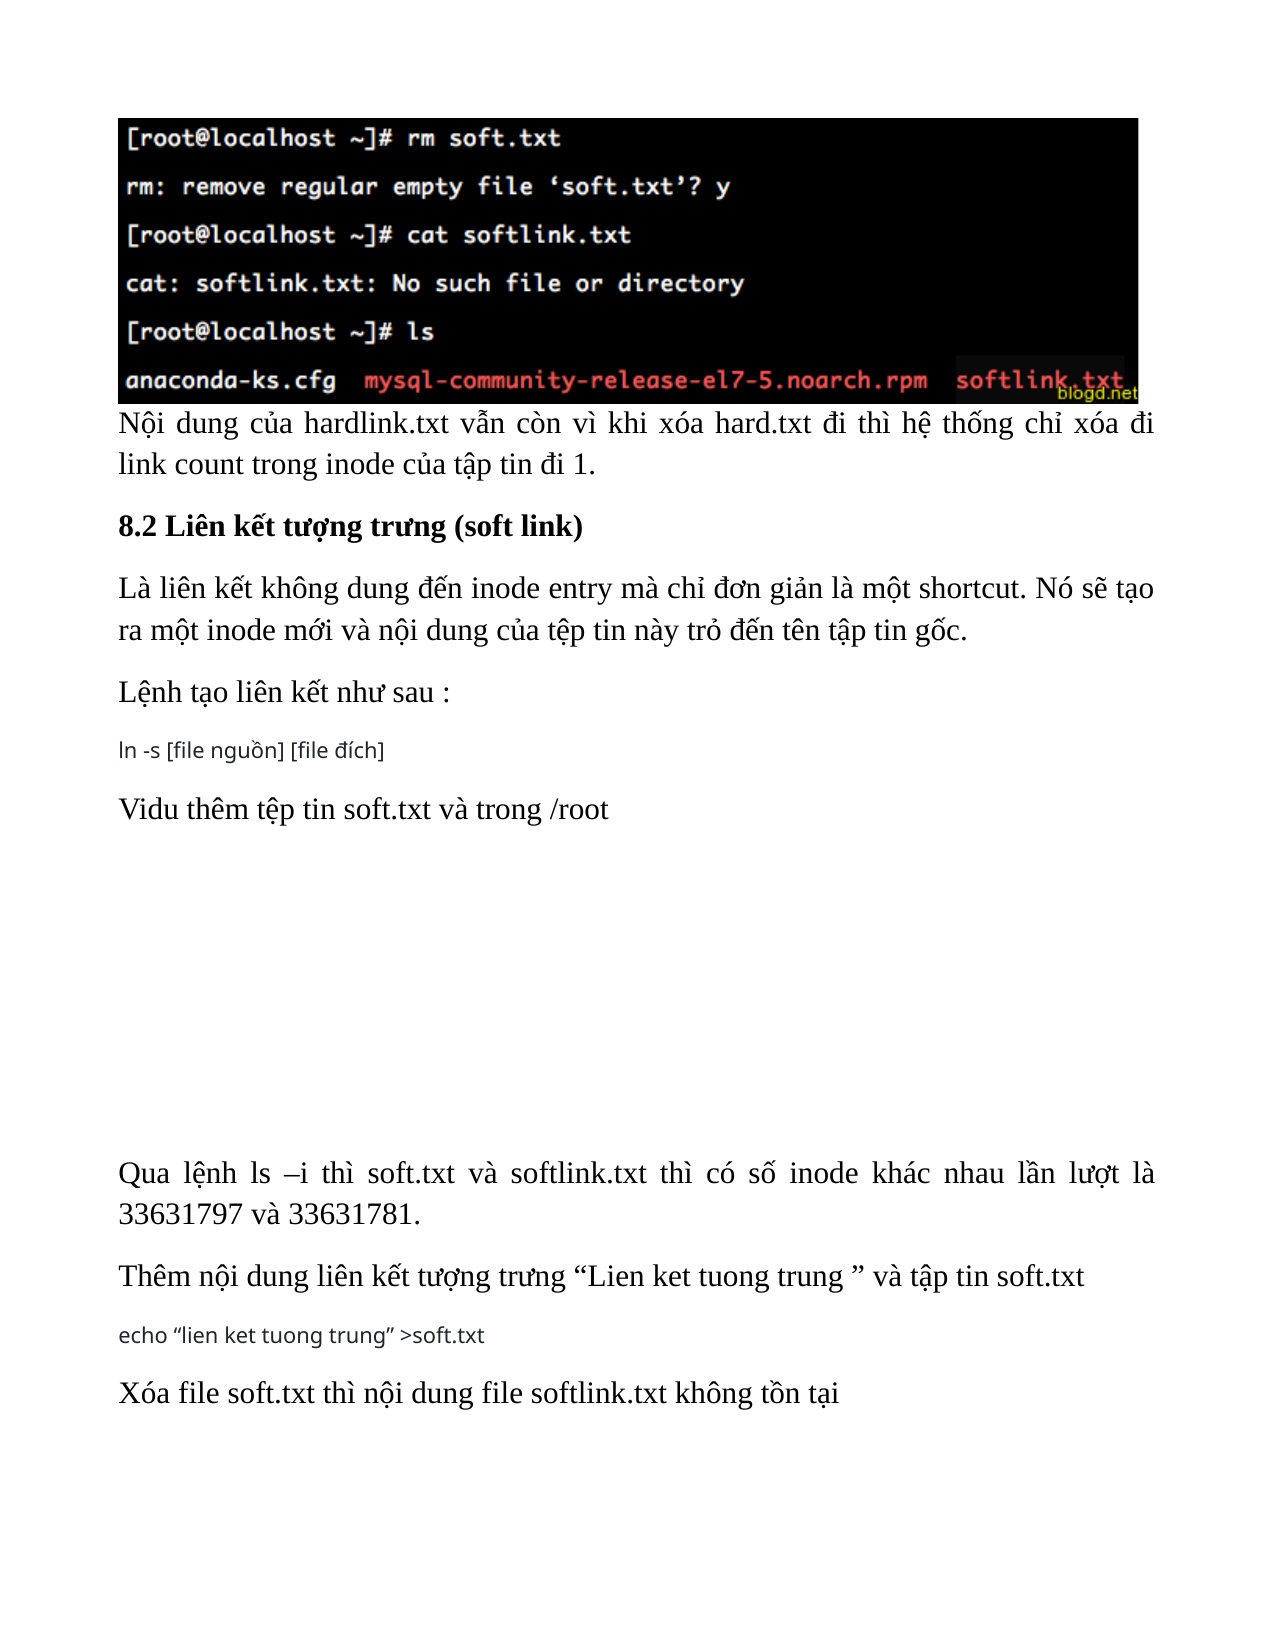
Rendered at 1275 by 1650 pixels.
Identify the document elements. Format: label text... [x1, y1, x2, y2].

text ln -s [file nguồn] [file đích] [118, 735, 1157, 765]
text Qua lệnh ls –i thì soft.txt và softlink.txt thì có số inode khác nhau lần lượt là 33631797 và 33631781. [118, 1154, 1157, 1231]
text Nội dung của hardlink.txt vẫn còn vì khi xóa hard.txt đi thì hệ thống chỉ xóa đi link count trong inode của tập tin đi 1. [118, 242, 1157, 481]
text Là liên kết không dung đến inode entry mà chỉ đơn giản là một shortcut. Nó sẽ tạo ra một inode mới và nội dung của tệp tin này trỏ đến tên tập tin gốc. [118, 569, 1157, 647]
text Lệnh tạo liên kết như sau : [118, 673, 1157, 709]
text Xóa file soft.txt thì nội dung file softlink.txt không tồn tại [118, 1374, 1157, 1411]
text Vidu thêm tệp tin soft.txt và trong /root [118, 790, 1157, 826]
text echo “lien ket tuong trung” >soft.txt [118, 1319, 1157, 1349]
text Thêm nội dung liên kết tượng trưng “Lien ket tuong trung ” và tập tin soft.txt [118, 1257, 1157, 1293]
text 8.2 Liên kết tượng trưng (soft link) [118, 507, 1157, 543]
